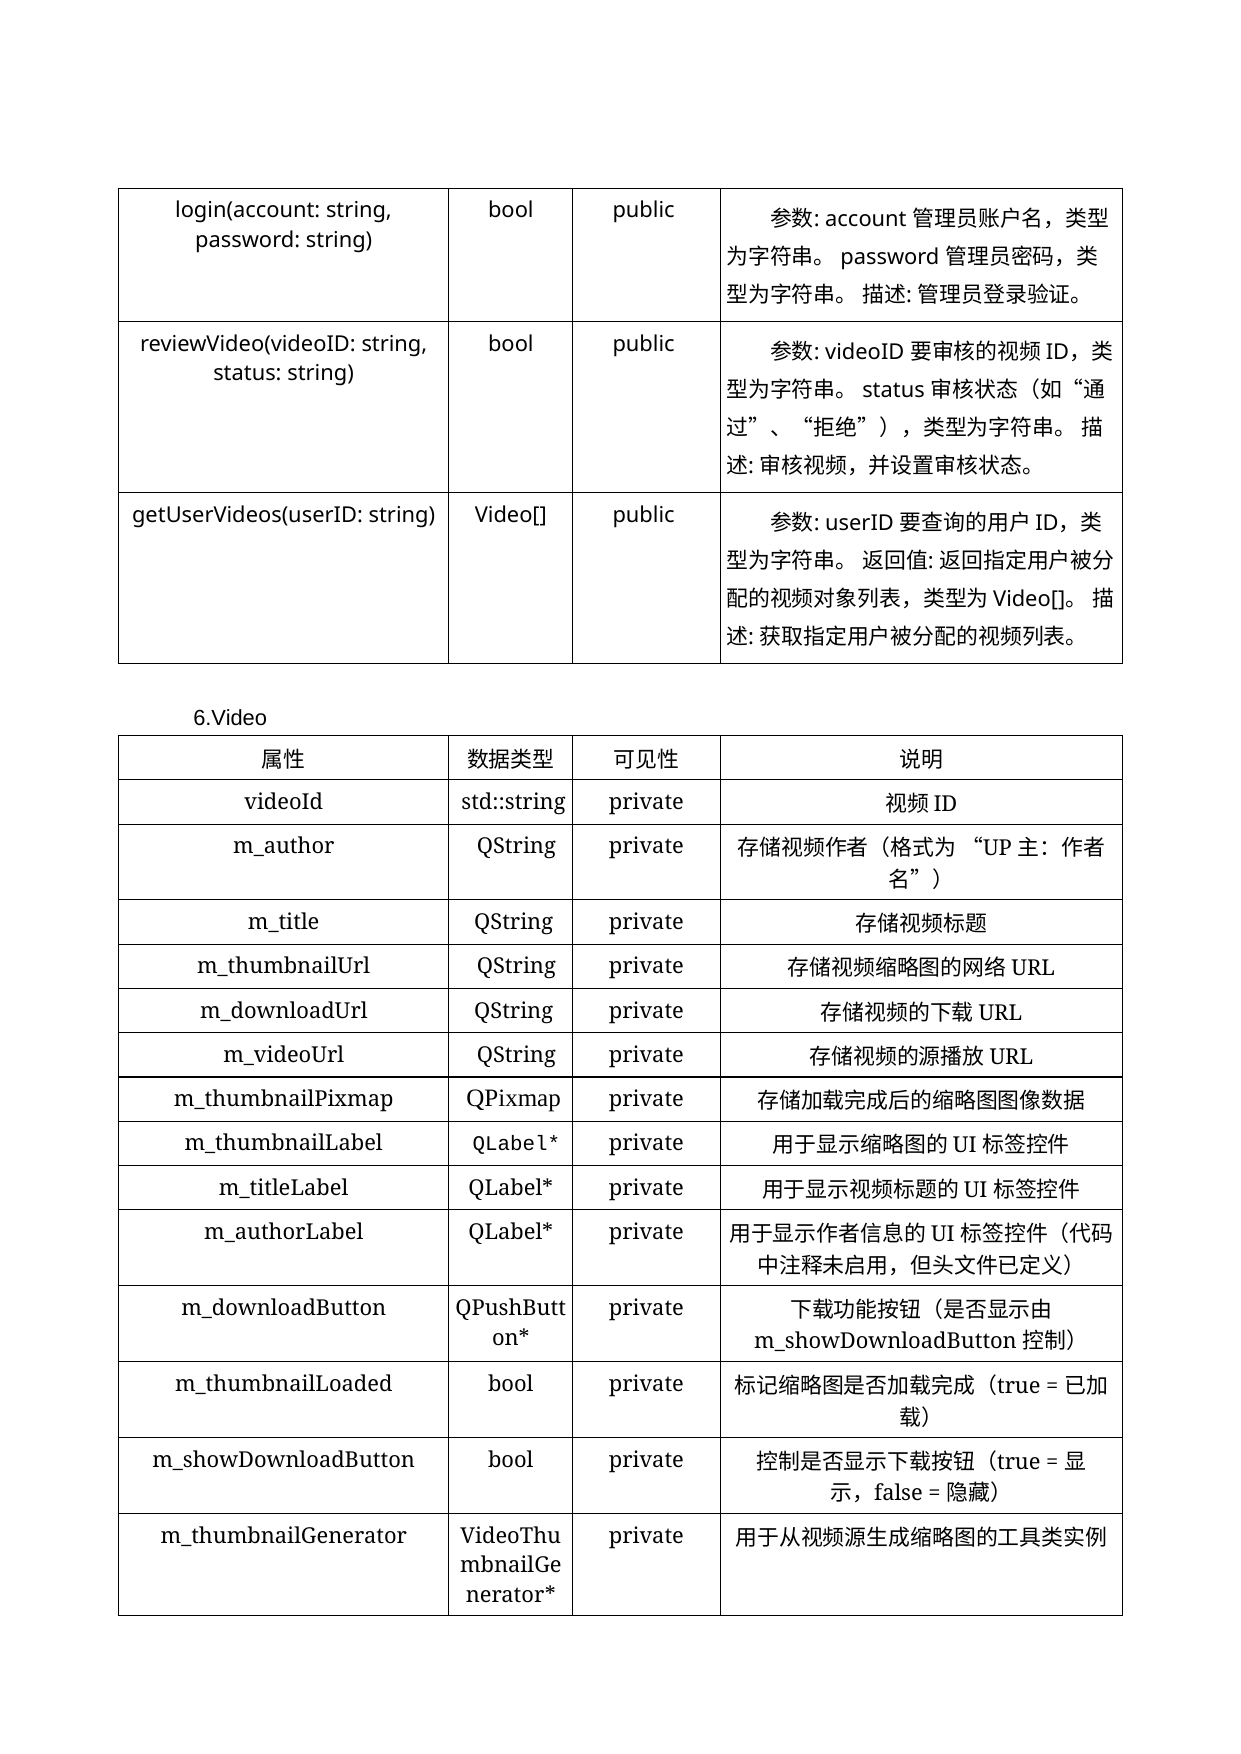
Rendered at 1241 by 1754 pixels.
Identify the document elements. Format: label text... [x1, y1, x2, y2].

table_cell 用于显示视频标题的 UI 标签控件 [721, 1166, 1122, 1209]
table_cell 控制是否显示下载按钮（true = 显示，false = 隐藏） [721, 1438, 1122, 1513]
table_cell 参数: userID 要查询的用户ID，类型为字符串。 返回值: 返回指定用户被分配的视频对象列表，类型为Video[]。 描述: 获取指定用户被分配的视频列表。 [721, 493, 1122, 663]
table_cell private [573, 945, 720, 988]
table_cell m_thumbnailGenerator [119, 1514, 448, 1615]
subtitle 6.Video [118, 705, 1122, 730]
table_cell QPushButton* [449, 1286, 572, 1361]
table_cell QLabel* [449, 1210, 572, 1285]
table_cell 用于从视频源生成缩略图的工具类实例 [721, 1514, 1122, 1615]
table_cell m_authorLabel [119, 1210, 448, 1285]
table_cell QString [449, 900, 572, 943]
table_cell QLabel* [449, 1166, 572, 1209]
table_cell public [573, 493, 720, 663]
table_cell m_thumbnailPixmap [119, 1078, 448, 1121]
table_cell 存储视频的下载 URL [721, 989, 1122, 1032]
table_cell Video[] [449, 493, 572, 663]
table_cell private [573, 1033, 720, 1076]
table_cell 下载功能按钮（是否显示由 m_showDownloadButton 控制） [721, 1286, 1122, 1361]
table_cell private [573, 1122, 720, 1165]
table_cell reviewVideo(videoID: string, status: string) [119, 322, 448, 492]
table_cell m_videoUrl [119, 1033, 448, 1076]
table_cell bool [449, 189, 572, 321]
table_header 说明 [721, 736, 1122, 779]
table_cell m_author [119, 825, 448, 899]
table_cell QLabel* [449, 1122, 572, 1165]
table_cell m_thumbnailLabel [119, 1122, 448, 1165]
table_cell public [573, 322, 720, 492]
table_cell private [573, 1166, 720, 1209]
table_cell QString [449, 989, 572, 1032]
table_cell bool [449, 1362, 572, 1437]
table_cell m_title [119, 900, 448, 943]
table_cell private [573, 1438, 720, 1513]
table_cell 参数: account 管理员账户名，类型为字符串。 password 管理员密码，类型为字符串。 描述: 管理员登录验证。 [721, 189, 1122, 321]
table_cell QString [449, 1033, 572, 1076]
table_cell login(account: string, password: string) [119, 189, 448, 321]
table_cell m_titleLabel [119, 1166, 448, 1209]
table_cell private [573, 1514, 720, 1615]
table_cell private [573, 1286, 720, 1361]
table_cell bool [449, 1438, 572, 1513]
table_cell QPixmap [449, 1078, 572, 1121]
table_cell std::string [449, 780, 572, 823]
table_cell private [573, 900, 720, 943]
table_cell m_downloadButton [119, 1286, 448, 1361]
table_cell QString [449, 945, 572, 988]
table_cell bool [449, 322, 572, 492]
table_cell private [573, 1362, 720, 1437]
table_cell VideoThumbnailGenerator* [449, 1514, 572, 1615]
table_header 数据类型 [449, 736, 572, 779]
table_cell 存储视频作者（格式为 “UP 主：作者名”） [721, 825, 1122, 899]
table_cell private [573, 780, 720, 823]
table_cell private [573, 1210, 720, 1285]
table_cell m_thumbnailUrl [119, 945, 448, 988]
table_cell 视频ID [721, 780, 1122, 823]
table_header 属性 [119, 736, 448, 779]
table_cell 用于显示作者信息的 UI 标签控件（代码中注释未启用，但头文件已定义） [721, 1210, 1122, 1285]
table_cell 存储视频缩略图的网络 URL [721, 945, 1122, 988]
table_cell 存储视频标题 [721, 900, 1122, 943]
table_cell private [573, 825, 720, 899]
table_cell m_thumbnailLoaded [119, 1362, 448, 1437]
table_cell 标记缩略图是否加载完成（true = 已加载） [721, 1362, 1122, 1437]
table_cell public [573, 189, 720, 321]
table_cell 存储加载完成后的缩略图图像数据 [721, 1078, 1122, 1121]
table_cell 用于显示缩略图的 UI 标签控件 [721, 1122, 1122, 1165]
table_cell 存储视频的源播放 URL [721, 1033, 1122, 1076]
table_cell private [573, 1078, 720, 1121]
table_cell m_showDownloadButton [119, 1438, 448, 1513]
table_cell videoId [119, 780, 448, 823]
table_cell private [573, 989, 720, 1032]
table_header 可见性 [573, 736, 720, 779]
table_cell getUserVideos(userID: string) [119, 493, 448, 663]
table_cell QString [449, 825, 572, 899]
table_cell m_downloadUrl [119, 989, 448, 1032]
table_cell 参数: videoID 要审核的视频ID，类型为字符串。 status 审核状态（如“通过”、“拒绝”），类型为字符串。 描述: 审核视频，并设置审核状态。 [721, 322, 1122, 492]
